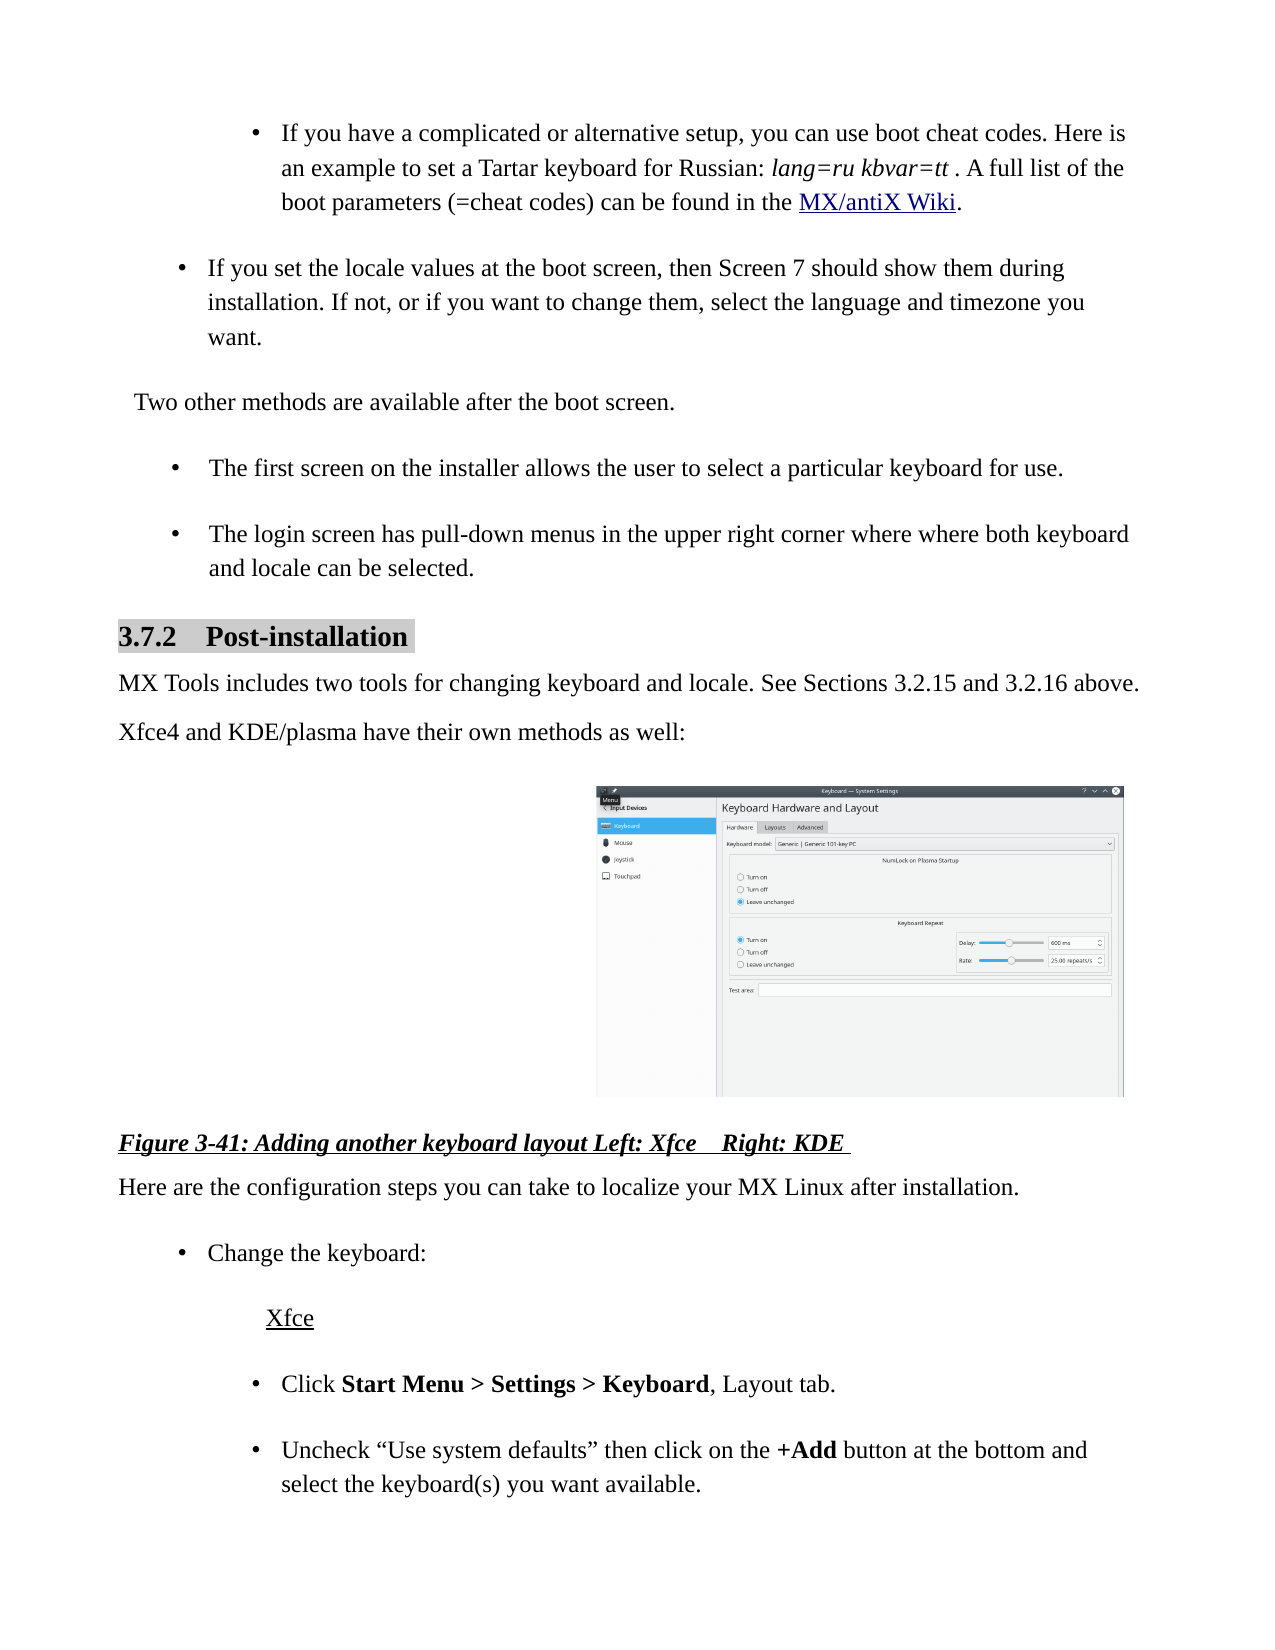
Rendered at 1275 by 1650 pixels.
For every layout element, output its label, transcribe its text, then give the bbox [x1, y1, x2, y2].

list If you set the locale values at the boot screen, then Screen 7 should show them during installation. If not, or if you want to change them, select the language and timezone you want. [178, 253, 1141, 351]
list If you have a complicated or alternative setup, you can use boot cheat codes. Here is an example to set a Tartar keyboard for Russian: lang=ru kbvar=tt . A full list of the boot parameters (=cheat codes) can be found in the MX/antiX Wiki. [252, 118, 1141, 216]
list Click Start Menu > Settings > Keyboard, Layout tab. [252, 1369, 1141, 1398]
list Change the keyboard: [178, 1238, 1141, 1266]
picture [596, 786, 1124, 1097]
subtitle 3.7.2 Post-installation [118, 619, 1138, 653]
text Figure 3-41: Adding another keyboard layout Left: Xfce Right: KDE [118, 1128, 1157, 1156]
text MX Tools includes two tools for changing keyboard and locale. See Sections 3.2.15 and 3.2.16 above. [118, 668, 1157, 697]
list Xfce [236, 1303, 1141, 1332]
list The login screen has pull-down menus in the upper right corner where where both keyboard and locale can be selected. [171, 519, 1157, 582]
text Two other methods are available after the boot screen. [134, 387, 1141, 416]
list The first screen on the installer allows the user to select a particular keyboard for use. [171, 453, 1157, 482]
text Here are the configuration steps you can take to localize your MX Linux after installation. [118, 1172, 1157, 1201]
list Uncheck “Use system defaults” then click on the +Add button at the bottom and select the keyboard(s) you want available. [252, 1435, 1141, 1498]
text Xfce4 and KDE/plasma have their own methods as well: [118, 717, 1157, 746]
